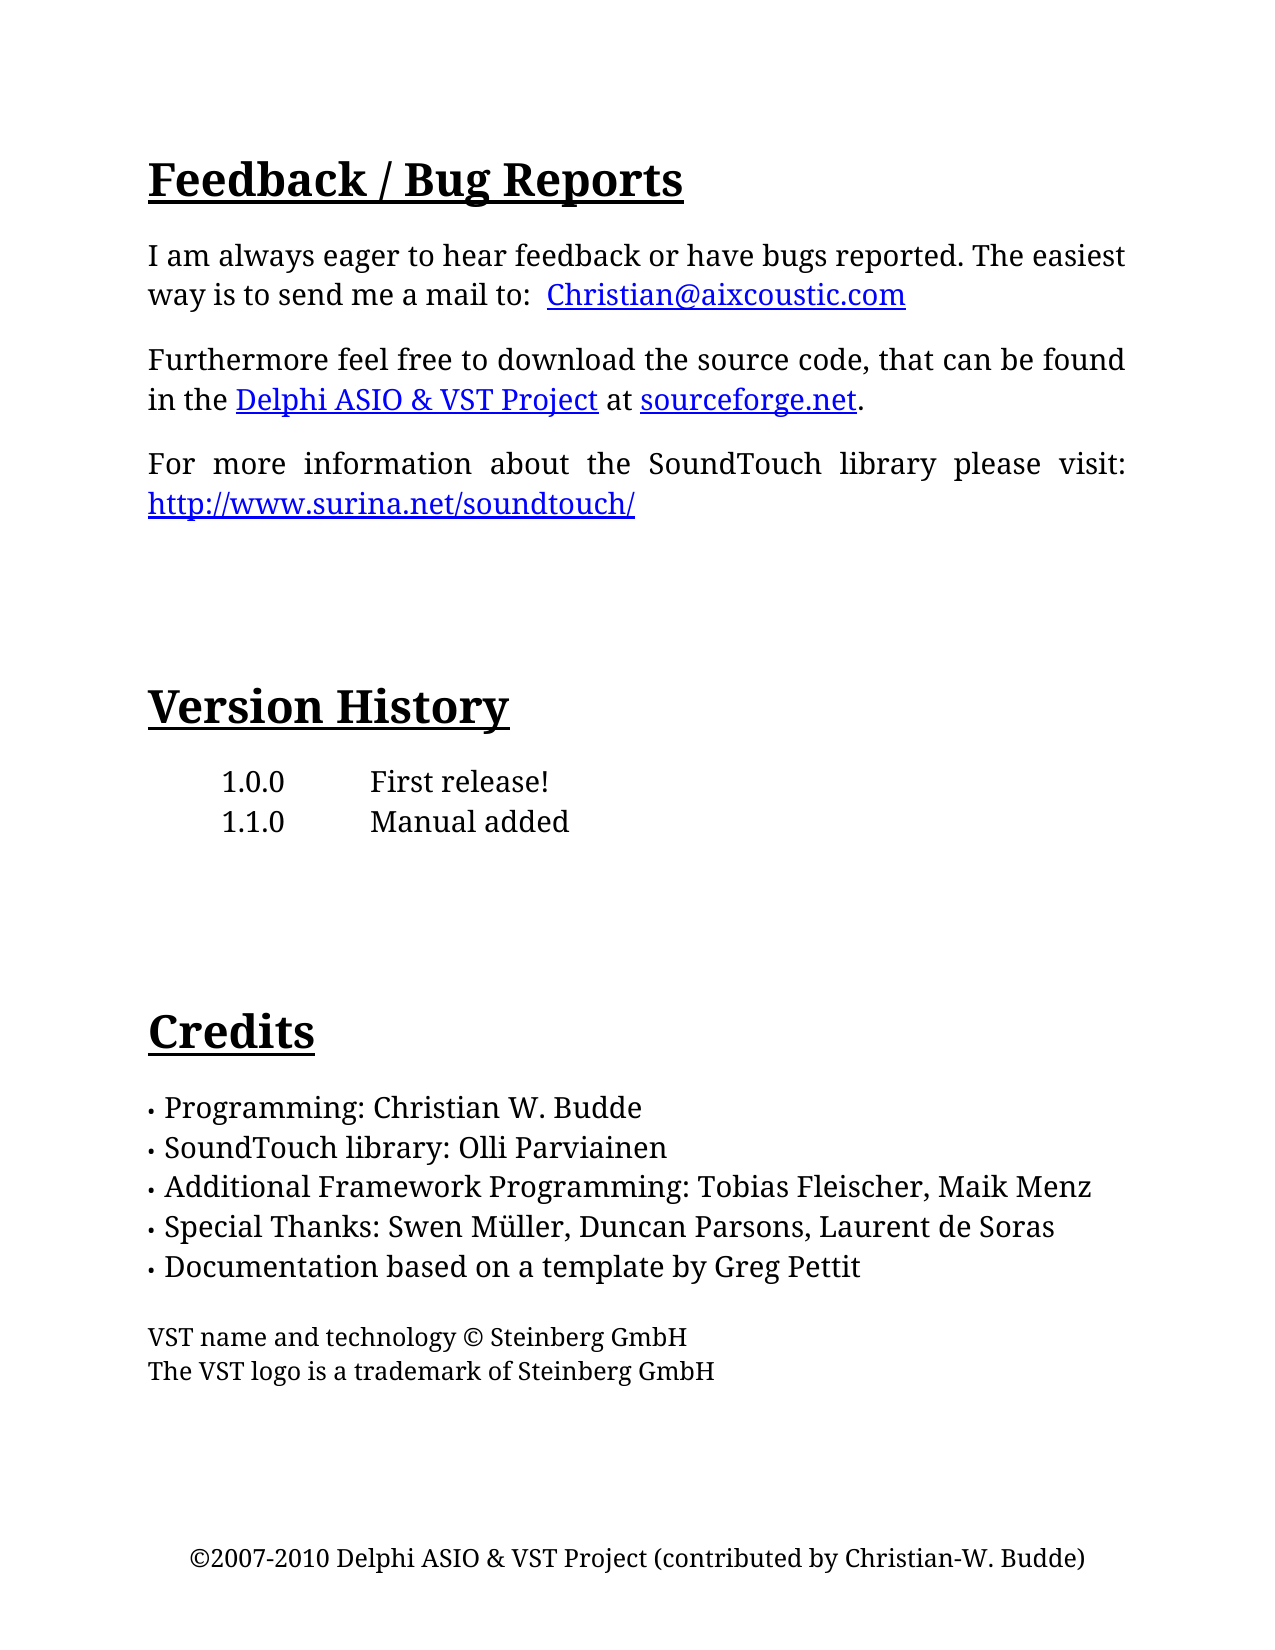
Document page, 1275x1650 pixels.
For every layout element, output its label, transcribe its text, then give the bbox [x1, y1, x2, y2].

subtitle Credits [148, 1000, 1127, 1062]
list First release! [221, 762, 1127, 801]
text For more information about the SoundTouch library please visit: http://www.surina.net/soundtouch/ [148, 443, 1127, 523]
text • Special Thanks: Swen Müller, Duncan Parsons, Laurent de Soras [148, 1206, 1127, 1246]
list Manual added [221, 801, 1127, 841]
text Furthermore feel free to download the source code, that can be found in the Delphi ASIO & VST Project at sourceforge.net. [148, 339, 1127, 418]
text The VST logo is a trademark of Steinberg GmbH [148, 1354, 1127, 1388]
text • Additional Framework Programming: Tobias Fleischer, Maik Menz [148, 1167, 1127, 1206]
text VST name and technology © Steinberg GmbH [148, 1320, 1127, 1354]
subtitle Version History [148, 674, 1127, 737]
subtitle Feedback / Bug Reports [148, 148, 1127, 210]
text • Programming: Christian W. Budde [148, 1087, 1127, 1127]
text • SoundTouch library: Olli Parviainen [148, 1127, 1127, 1167]
text • Documentation based on a template by Greg Pettit [148, 1246, 1127, 1286]
text I am always eager to hear feedback or have bugs reported. The easiest way is to send me a mail to: Christian@aixcoustic.com [148, 235, 1127, 314]
